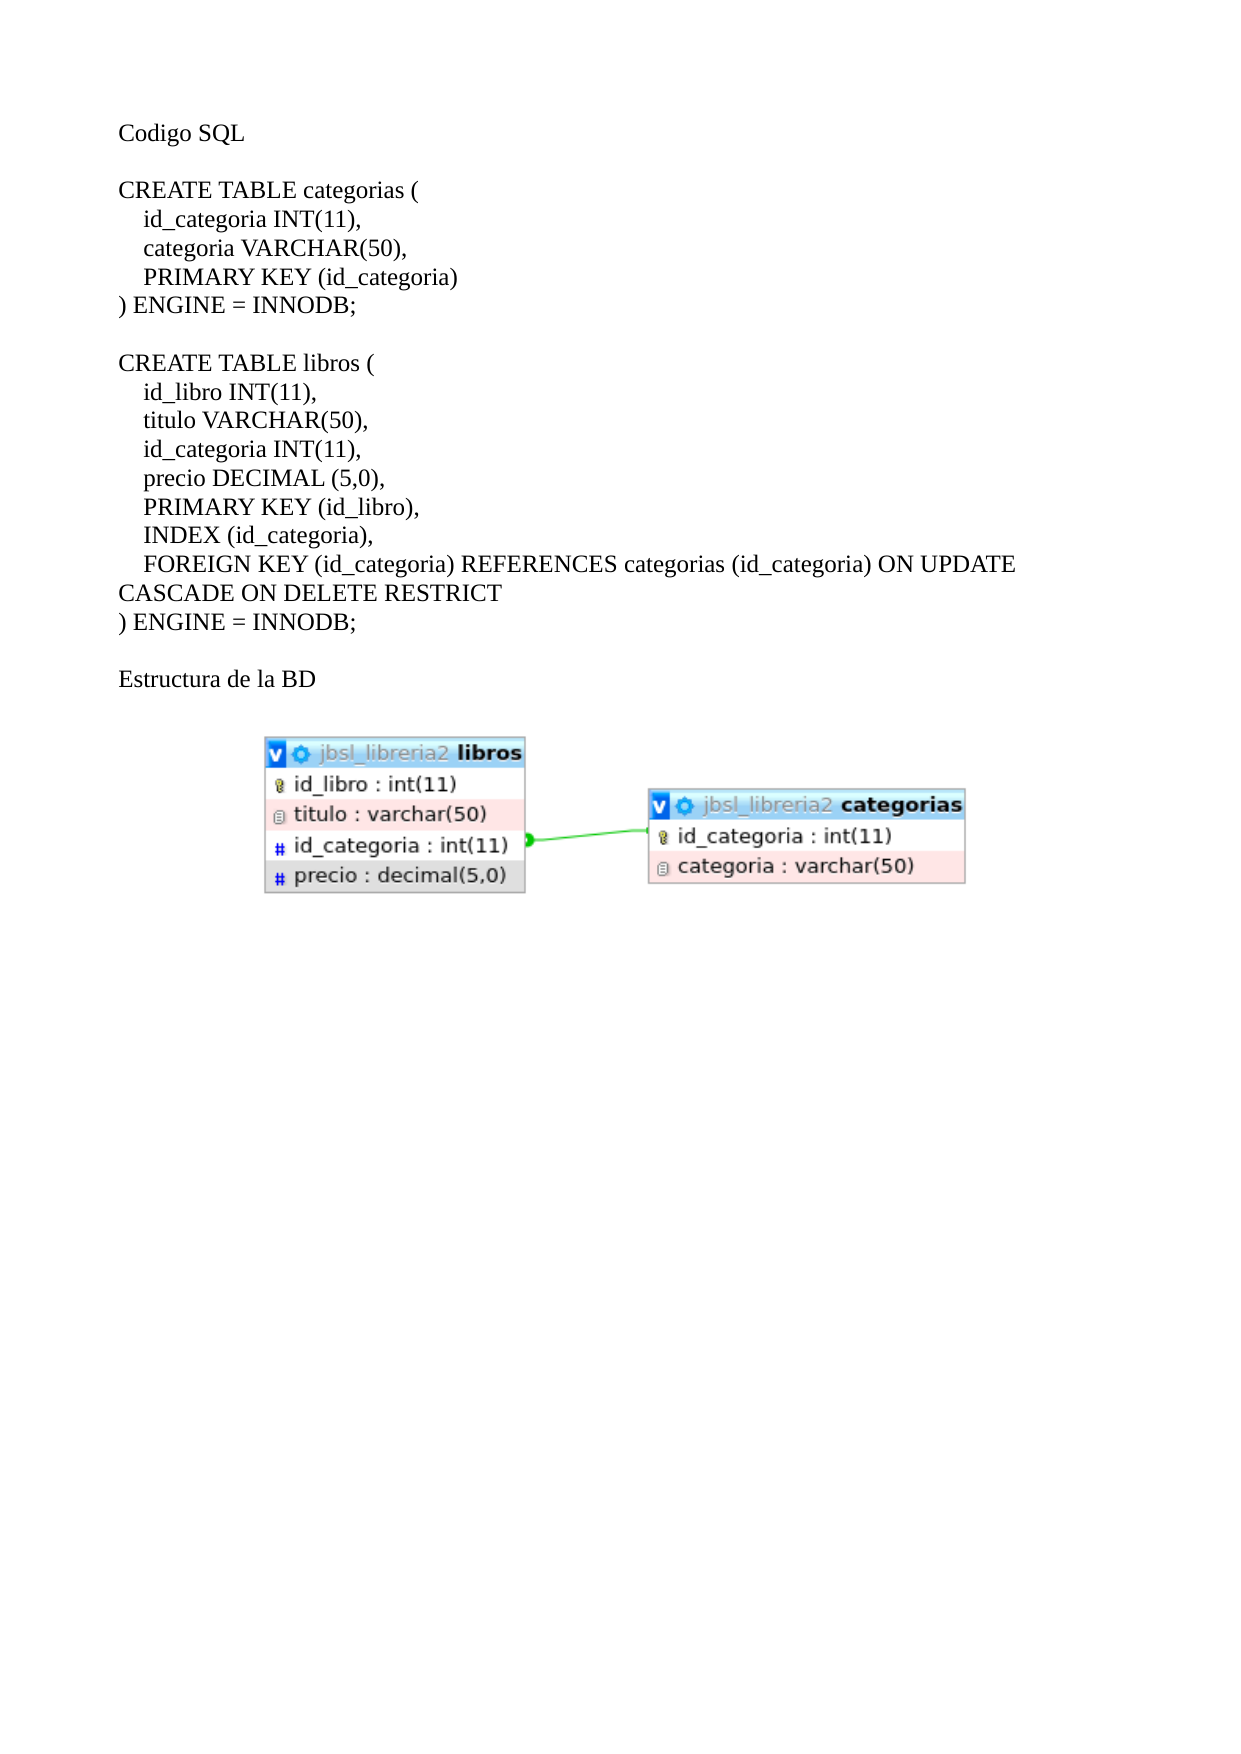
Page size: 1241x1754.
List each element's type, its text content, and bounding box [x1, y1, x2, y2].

text id_categoria INT(11), [118, 434, 1122, 463]
text FOREIGN KEY (id_categoria) REFERENCES categorias (id_categoria) ON UPDATE CASCADE ON DELETE RESTRICT [118, 549, 1122, 607]
text PRIMARY KEY (id_categoria) [118, 262, 1122, 291]
text id_libro INT(11), [118, 377, 1122, 406]
text id_categoria INT(11), [118, 204, 1122, 233]
picture [252, 721, 988, 914]
text INDEX (id_categoria), [118, 521, 1122, 549]
text titulo VARCHAR(50), [118, 406, 1122, 434]
text PRIMARY KEY (id_libro), [118, 492, 1122, 521]
text CREATE TABLE libros ( [118, 348, 1122, 377]
text ) ENGINE = INNODB; [118, 607, 1122, 636]
text precio DECIMAL (5,0), [118, 463, 1122, 492]
text Estructura de la BD [118, 664, 1122, 693]
text ) ENGINE = INNODB; [118, 291, 1122, 319]
text CREATE TABLE categorias ( [118, 176, 1122, 204]
text categoria VARCHAR(50), [118, 233, 1122, 262]
text Codigo SQL [118, 118, 1122, 147]
